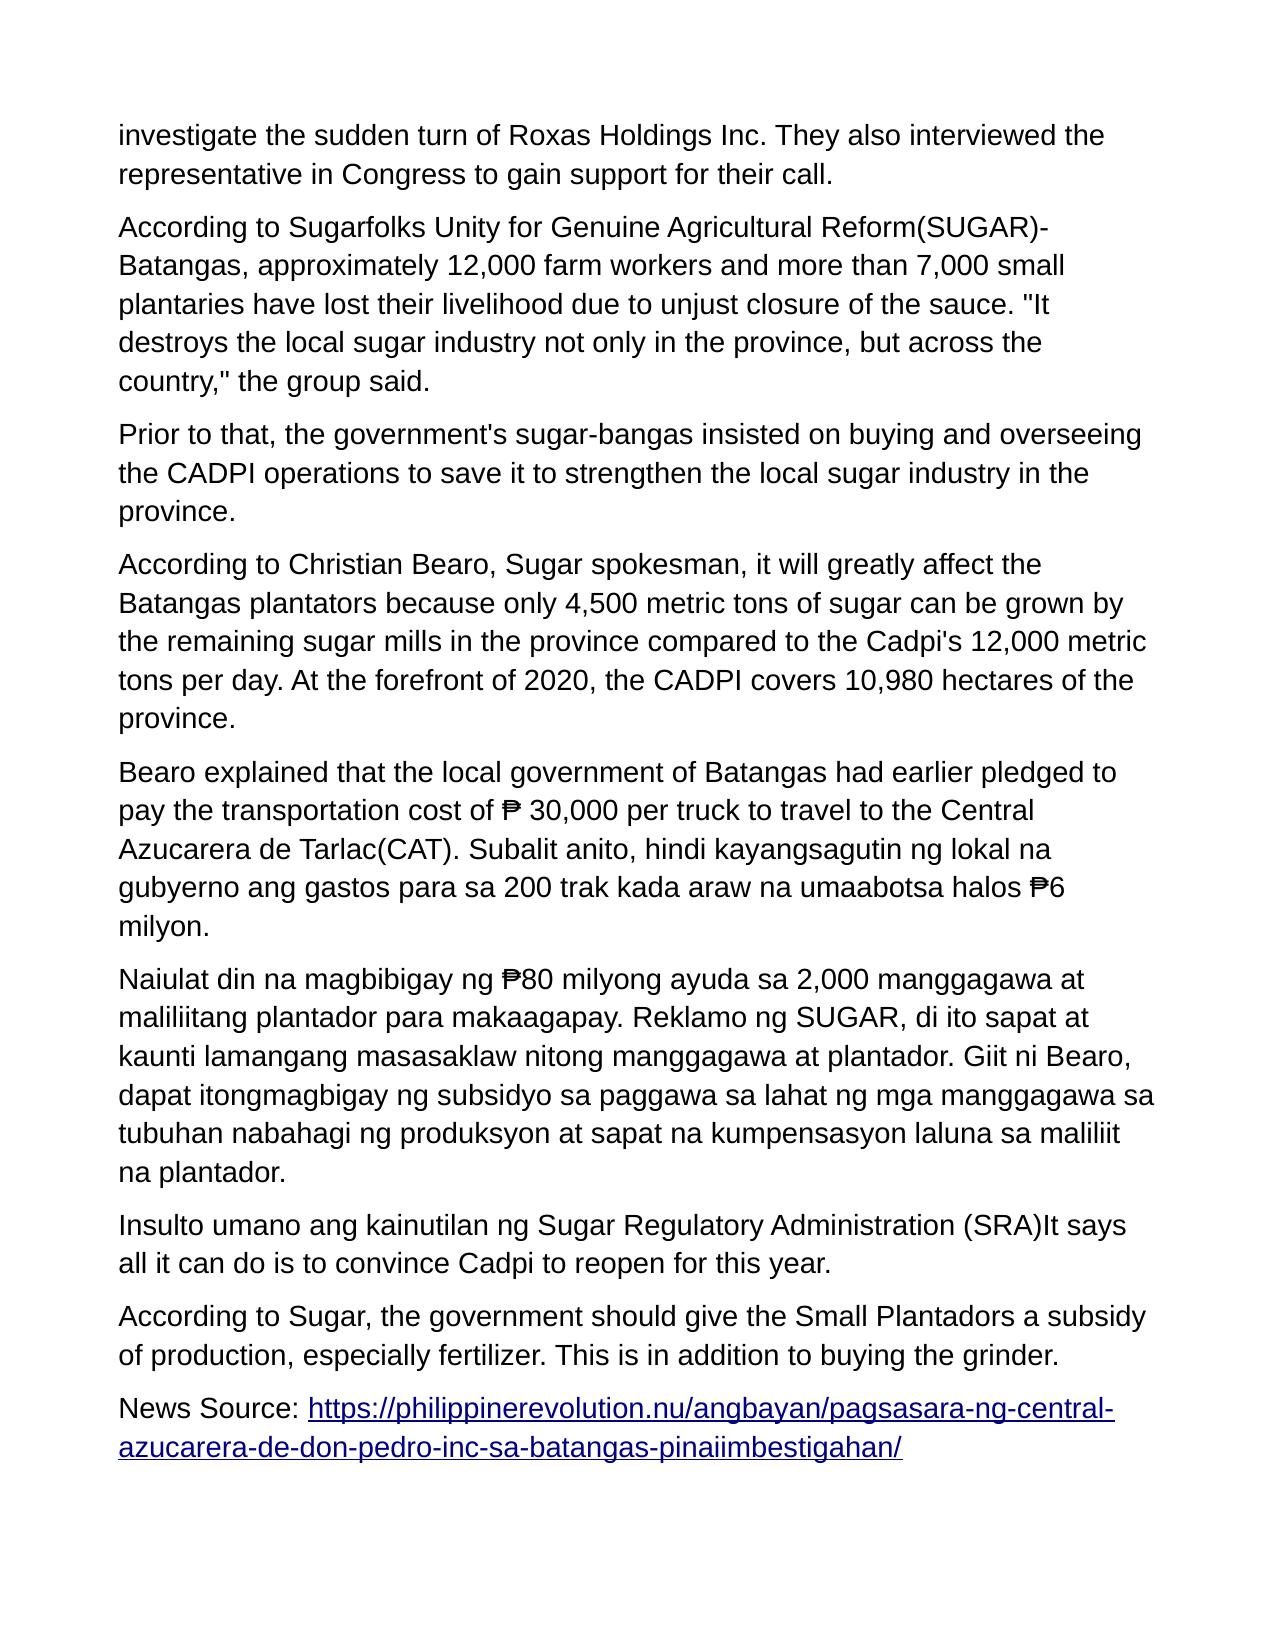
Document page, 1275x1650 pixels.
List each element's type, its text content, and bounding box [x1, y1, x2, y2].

text Naiulat din na magbibigay ng ₱80 milyong ayuda sa 2,000 manggagawa at maliliitang plantador para makaagapay. Reklamo ng SUGAR, di ito sapat at kaunti lamangang masasaklaw nitong manggagawa at plantador. Giit ni Bearo, dapat itongmagbigay ng subsidyo sa paggawa sa lahat ng mga manggagawa sa tubuhan nabahagi ng produksyon at sapat na kumpensasyon laluna sa maliliit na plantador. [118, 962, 1157, 1188]
text investigate the sudden turn of Roxas Holdings Inc. They also interviewed the representative in Congress to gain support for their call. [118, 118, 1157, 190]
text News Source: https://philippinerevolution.nu/angbayan/pagsasara-ng-central-azucarera-de-don-pedro-inc-sa-batangas-pinaiimbestigahan/ [118, 1391, 1157, 1463]
text According to Sugar, the government should give the Small Plantadors a subsidy of production, especially fertilizer. This is in addition to buying the grinder. [118, 1299, 1157, 1371]
text According to Sugarfolks Unity for Genuine Agricultural Reform(SUGAR)-Batangas, approximately 12,000 farm workers and more than 7,000 small plantaries have lost their livelihood due to unjust closure of the sauce. "It destroys the local sugar industry not only in the province, but across the country," the group said. [118, 210, 1157, 397]
text Prior to that, the government's sugar-bangas insisted on buying and overseeing the CADPI operations to save it to strengthen the local sugar industry in the province. [118, 417, 1157, 528]
text Bearo explained that the local government of Batangas had earlier pledged to pay the transportation cost of ₱ 30,000 per truck to travel to the Central Azucarera de Tarlac(CAT). Subalit anito, hindi kayangsagutin ng lokal na gubyerno ang gastos para sa 200 trak kada araw na umaabotsa halos ₱6 milyon. [118, 754, 1157, 942]
text According to Christian Bearo, Sugar spokesman, it will greatly affect the Batangas plantators because only 4,500 metric tons of sugar can be grown by the remaining sugar mills in the province compared to the Cadpi's 12,000 metric tons per day. At the forefront of 2020, the CADPI covers 10,980 hectares of the province. [118, 547, 1157, 735]
text Insulto umano ang kainutilan ng Sugar Regulatory Administration (SRA)It says all it can do is to convince Cadpi to reopen for this year. [118, 1208, 1157, 1280]
